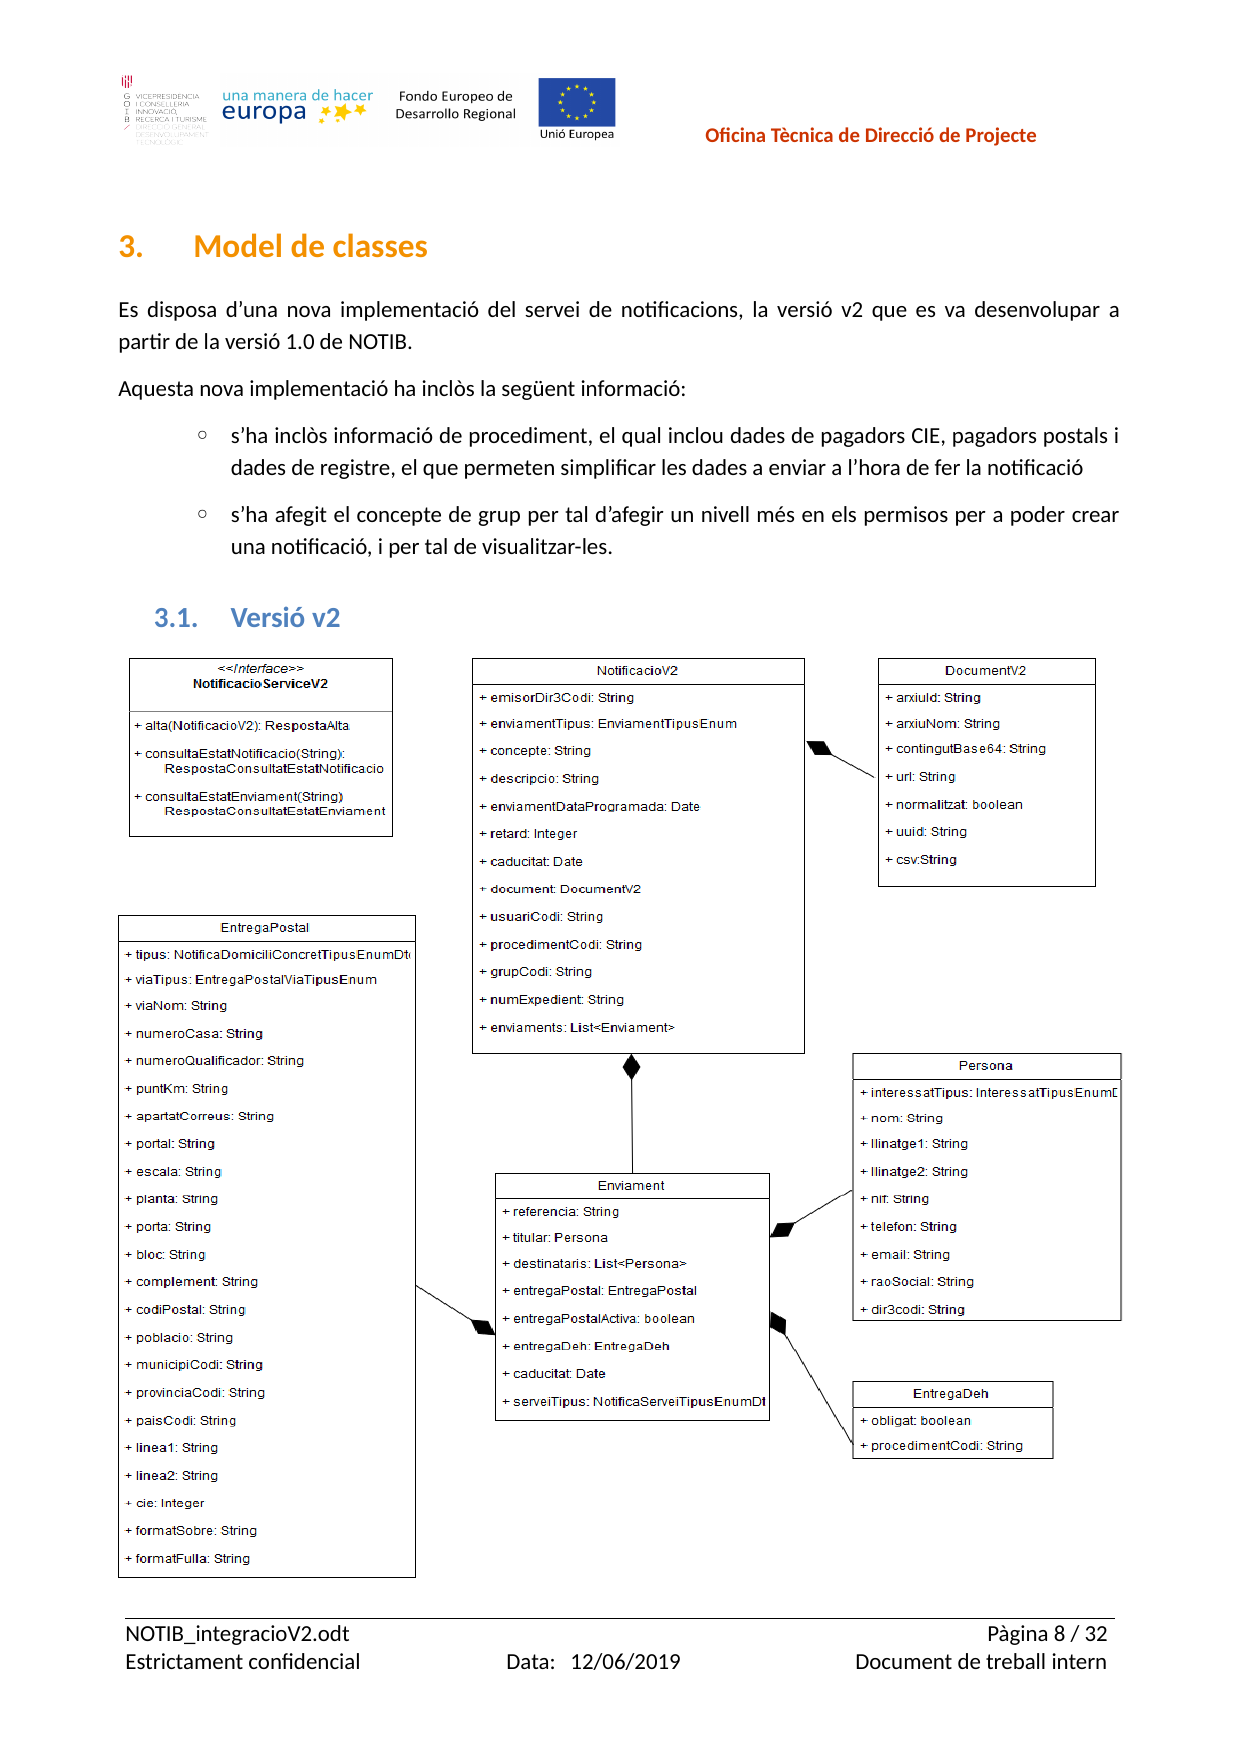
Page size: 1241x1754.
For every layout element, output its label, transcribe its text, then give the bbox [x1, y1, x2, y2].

text Aquesta nova implementació ha inclòs la següent informació: [118, 374, 1122, 402]
text Es disposa d’una nova implementació del servei de notificacions, la versió v2 que es va desenvolupar a partir de la versió 1.0 de NOTIB. [118, 295, 1122, 355]
picture [118, 73, 213, 147]
list s’ha afegit el concepte de grup per tal d’afegir un nivell més en els permisos per a poder crear una notificació, i per tal de visualitzar-les. [193, 500, 1122, 560]
subtitle Model de classes [118, 225, 1122, 266]
picture [118, 658, 1123, 1580]
subtitle Versió v2 [153, 599, 1122, 635]
picture [219, 73, 621, 147]
list s’ha inclòs informació de procediment, el qual inclou dades de pagadors CIE, pagadors postals i dades de registre, el que permeten simplificar les dades a enviar a l’hora de fer la notificació [193, 421, 1122, 481]
